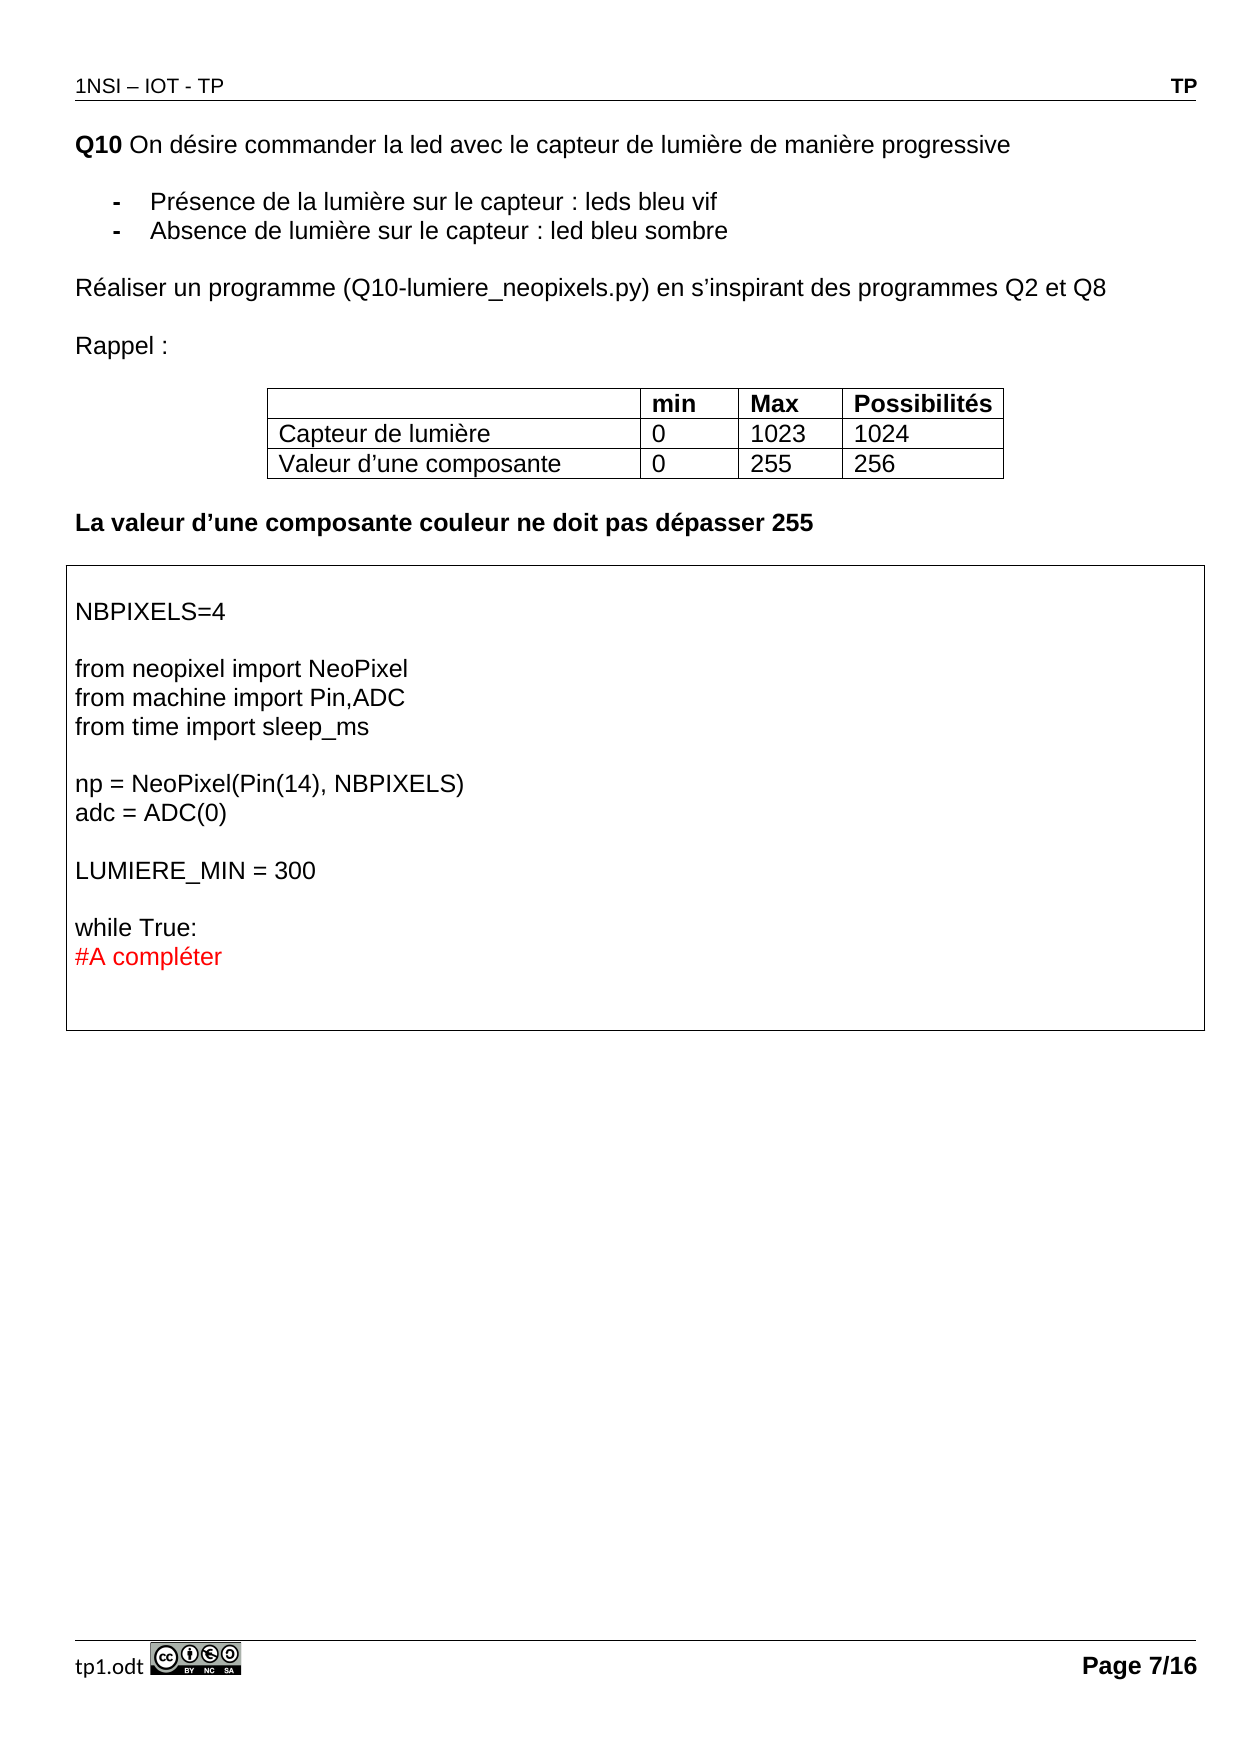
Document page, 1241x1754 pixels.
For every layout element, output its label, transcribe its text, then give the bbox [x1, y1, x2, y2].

text Réaliser un programme (Q10-lumiere_neopixels.py) en s’inspirant des programmes Q2 et Q8 [75, 273, 1196, 302]
list Absence de lumière sur le capteur : led bleu sombre [112, 216, 1196, 244]
table_header Max [739, 389, 842, 418]
table_cell 1023 [739, 419, 842, 448]
table_cell 1024 [843, 419, 1003, 448]
table_cell 256 [843, 449, 1003, 478]
text from neopixel import NeoPixel [75, 654, 1196, 683]
text LUMIERE_MIN = 300 [75, 856, 1196, 884]
table_cell 0 [641, 419, 738, 448]
text NBPIXELS=4 [75, 597, 1196, 626]
table_cell Valeur d’une composante [268, 449, 640, 478]
table_header [268, 389, 640, 418]
text while True: [75, 913, 1196, 942]
table_header min [641, 389, 738, 418]
text La valeur d’une composante couleur ne doit pas dépasser 255 [75, 507, 1196, 536]
table_cell 255 [739, 449, 842, 478]
text adc = ADC(0) [75, 798, 1196, 827]
text Q10 On désire commander la led avec le capteur de lumière de manière progressive [75, 129, 1196, 158]
list Présence de la lumière sur le capteur : leds bleu vif [112, 187, 1196, 216]
table_cell Capteur de lumière [268, 419, 640, 448]
text np = NeoPixel(Pin(14), NBPIXELS) [75, 769, 1196, 798]
table_header Possibilités [843, 389, 1003, 418]
text Rappel : [75, 331, 1196, 359]
text from machine import Pin,ADC [75, 683, 1196, 712]
table_cell 0 [641, 449, 738, 478]
picture [150, 1642, 242, 1675]
text #A compléter [75, 942, 1196, 971]
text from time import sleep_ms [75, 712, 1196, 741]
